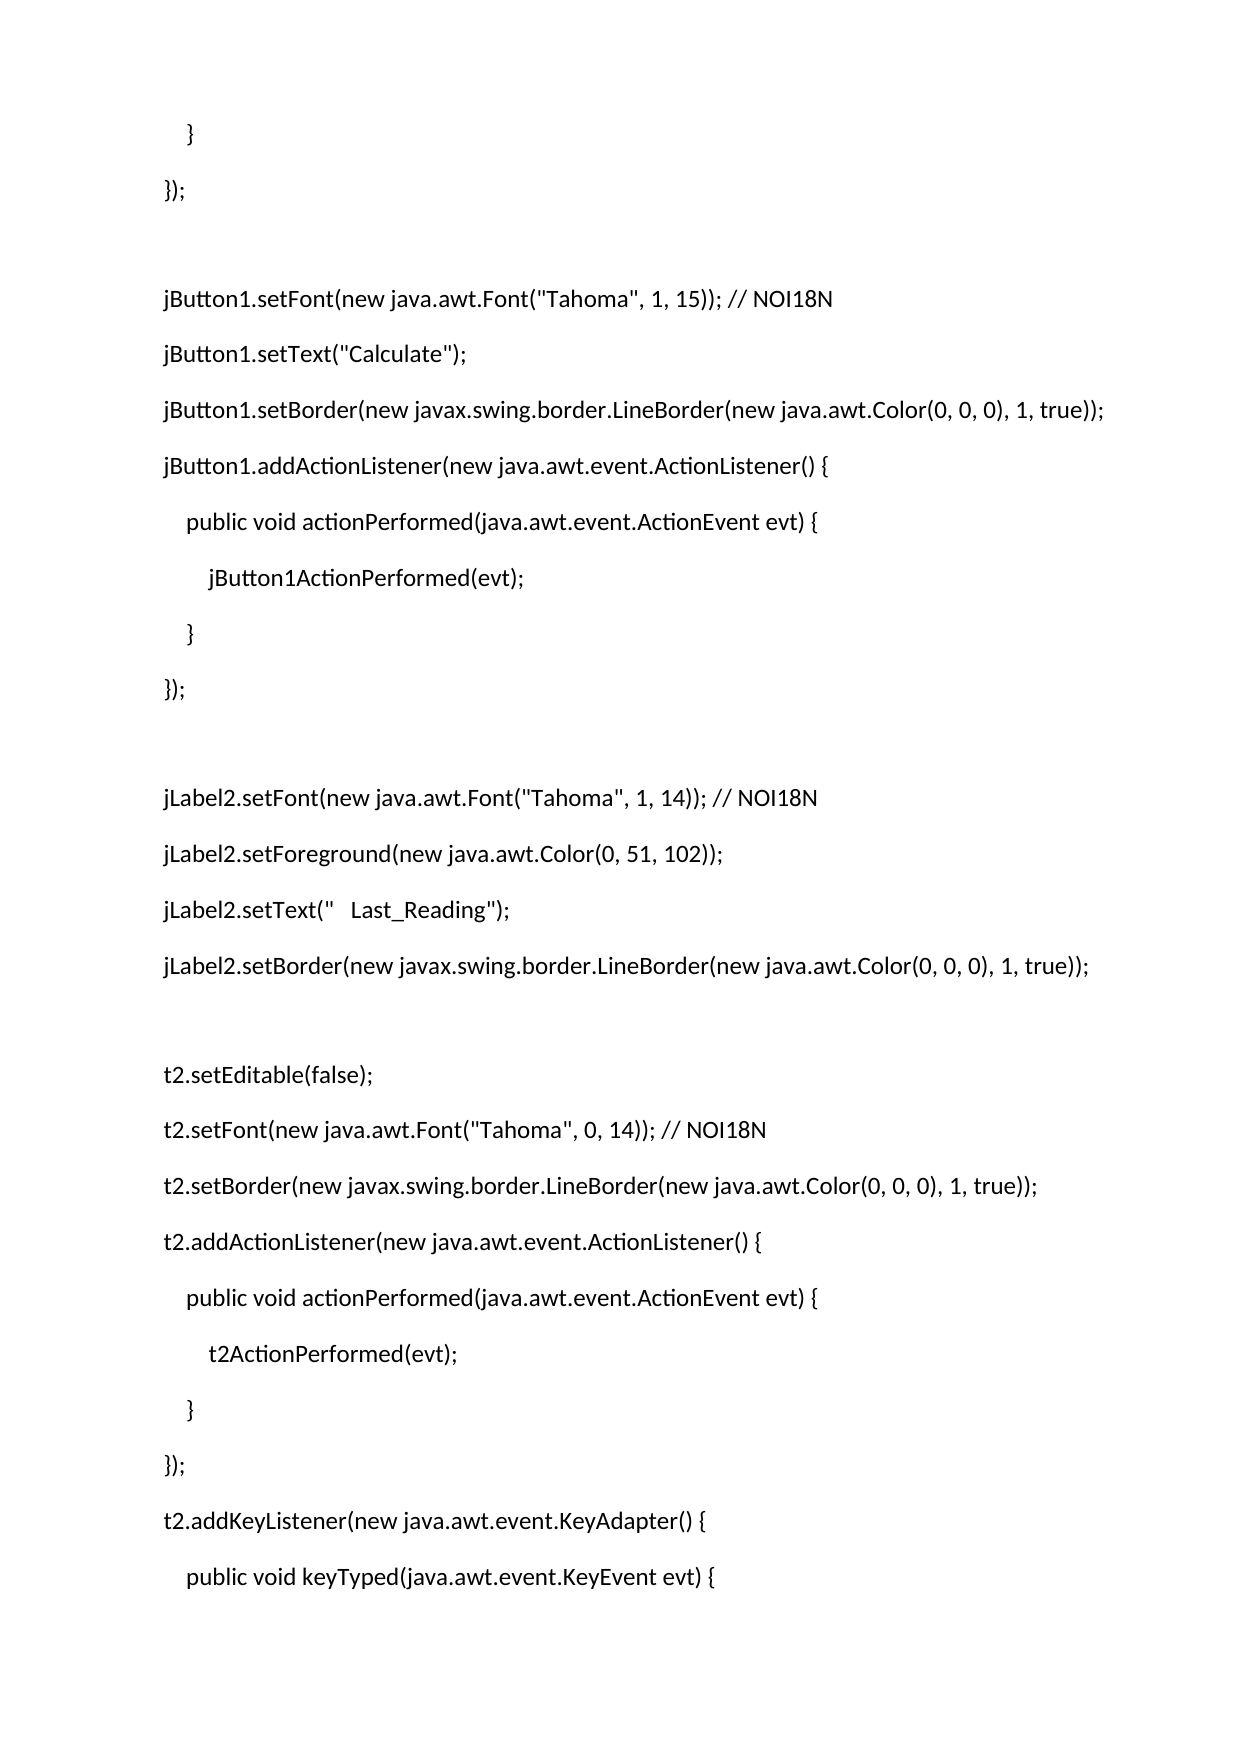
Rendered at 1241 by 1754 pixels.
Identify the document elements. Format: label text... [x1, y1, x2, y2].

text jButton1.setFont(new java.awt.Font("Tahoma", 1, 15)); // NOI18N [118, 283, 1122, 313]
text t2.addKeyListener(new java.awt.event.KeyAdapter() { [118, 1506, 1122, 1536]
text t2.addActionListener(new java.awt.event.ActionListener() { [118, 1226, 1122, 1257]
text t2.setFont(new java.awt.Font("Tahoma", 0, 14)); // NOI18N [118, 1115, 1122, 1145]
text jButton1ActionPerformed(evt); [118, 562, 1122, 592]
text } [118, 118, 1122, 149]
text jButton1.addActionListener(new java.awt.event.ActionListener() { [118, 450, 1122, 481]
text public void actionPerformed(java.awt.event.ActionEvent evt) { [118, 506, 1122, 537]
text } [118, 1394, 1122, 1424]
text jButton1.setBorder(new javax.swing.border.LineBorder(new java.awt.Color(0, 0, 0), 1, true)); [118, 394, 1122, 425]
text public void keyTyped(java.awt.event.KeyEvent evt) { [118, 1561, 1122, 1592]
text t2ActionPerformed(evt); [118, 1338, 1122, 1368]
text jLabel2.setForeground(new java.awt.Color(0, 51, 102)); [118, 838, 1122, 869]
text }); [118, 1450, 1122, 1480]
text } [118, 618, 1122, 648]
text t2.setBorder(new javax.swing.border.LineBorder(new java.awt.Color(0, 0, 0), 1, true)); [118, 1171, 1122, 1201]
text }); [118, 674, 1122, 704]
text t2.setEditable(false); [118, 1059, 1122, 1089]
text public void actionPerformed(java.awt.event.ActionEvent evt) { [118, 1282, 1122, 1313]
text jButton1.setText("Calculate"); [118, 339, 1122, 369]
text jLabel2.setText(" Last_Reading"); [118, 894, 1122, 925]
text jLabel2.setFont(new java.awt.Font("Tahoma", 1, 14)); // NOI18N [118, 782, 1122, 813]
text jLabel2.setBorder(new javax.swing.border.LineBorder(new java.awt.Color(0, 0, 0), 1, true)); [118, 950, 1122, 981]
text }); [118, 174, 1122, 204]
